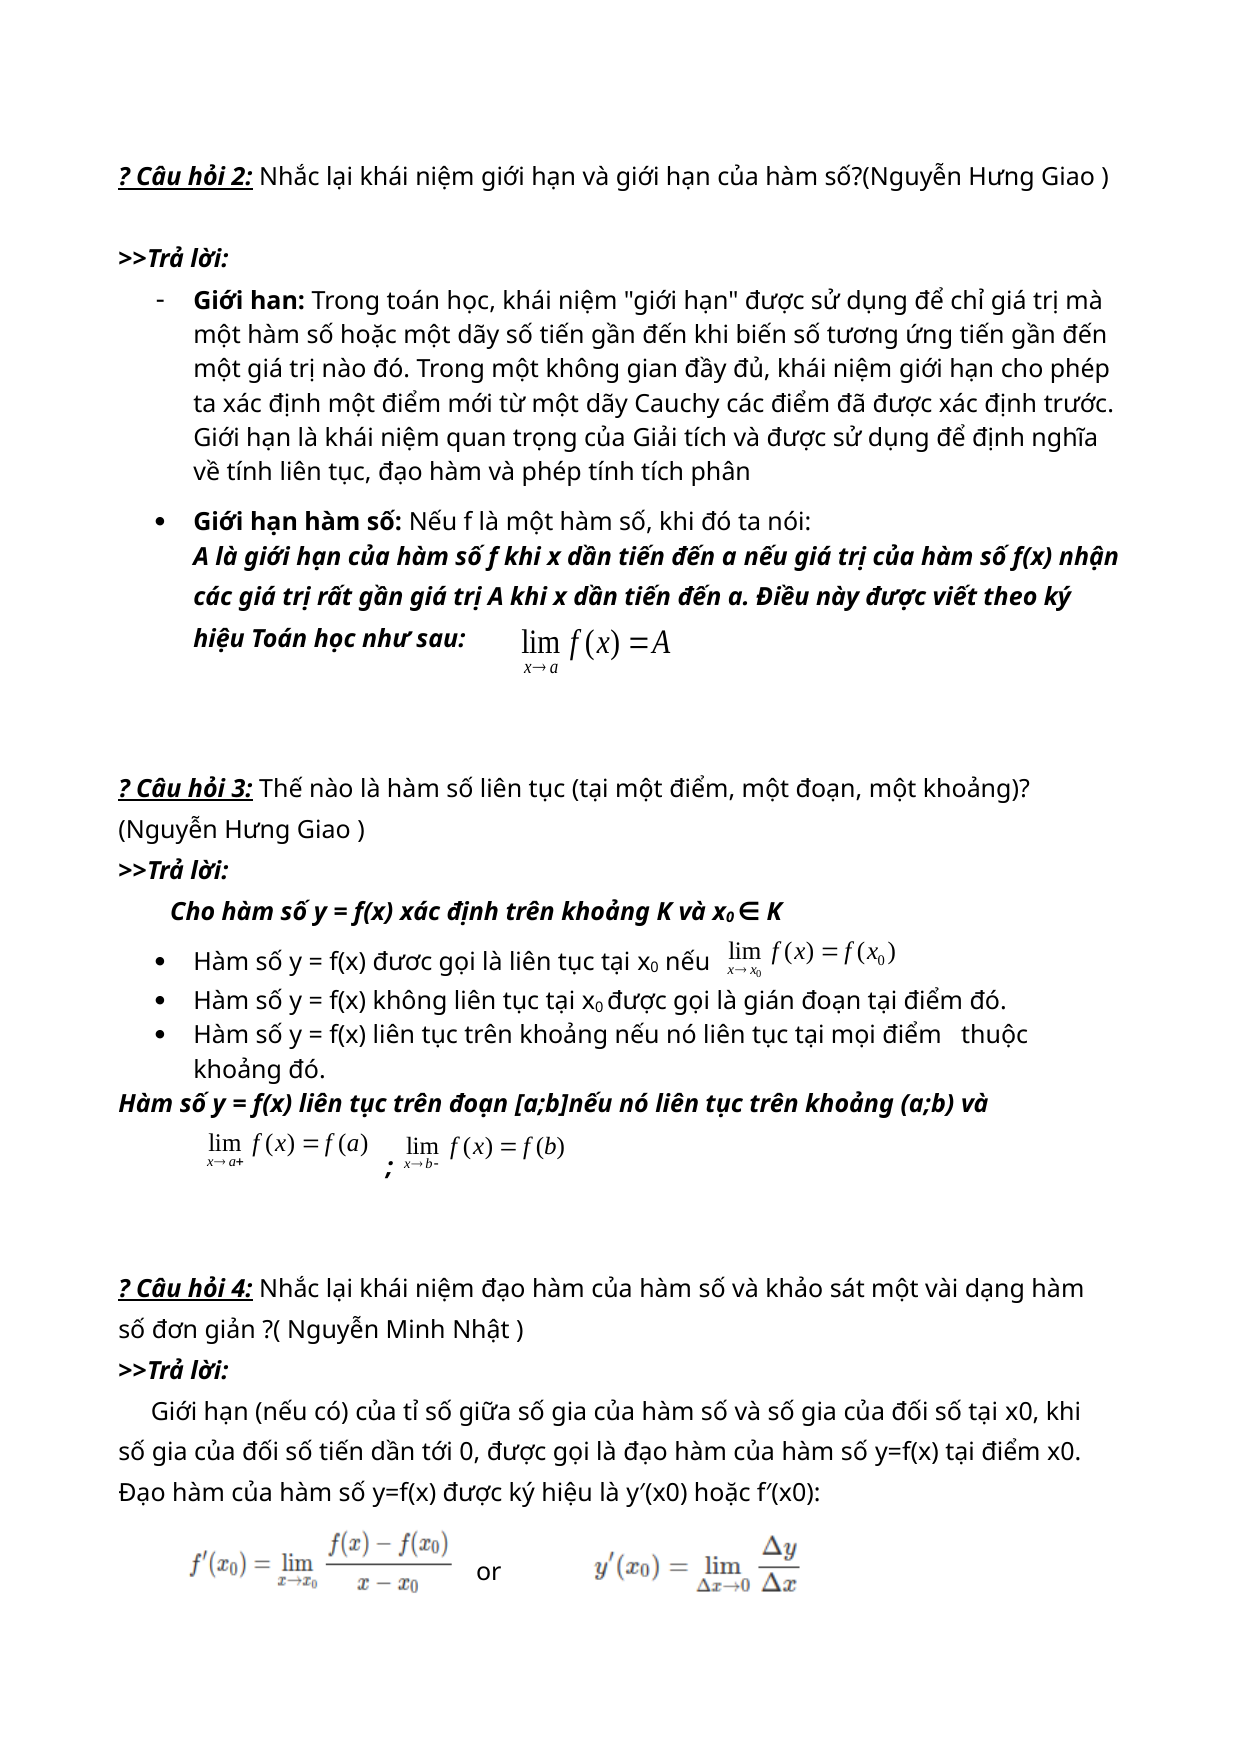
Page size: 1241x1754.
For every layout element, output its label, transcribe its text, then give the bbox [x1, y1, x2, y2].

text Giới hạn (nếu có) của tỉ số giữa số gia của hàm số và số gia của đối số tại x0, khi số gia của đối số tiến dần tới 0, được gọi là đạo hàm của hàm số y=f(x) tại điểm x0. [118, 1393, 1111, 1468]
picture [177, 1525, 352, 1600]
text or [352, 1553, 558, 1587]
text Cho hàm số y = f(x) xác định trên khoảng K và x0 ∈ K [118, 893, 1111, 927]
text >>Trả lời: [118, 241, 1111, 275]
text >>Trả lời: [118, 1352, 1111, 1386]
text >>Trả lời: [118, 852, 1111, 886]
list Giới hạn hàm số: Nếu f là một hàm số, khi đó ta nói: [156, 504, 1122, 538]
text Hàm số y = f(x) liên tục trên đoạn [a;b]nếu nó liên tục trên khoảng (a;b) và ; [118, 1086, 1111, 1182]
text Đạo hàm của hàm số y=f(x) được ký hiệu là y′(x0) hoặc f′(x0): [118, 1475, 1122, 1509]
text ? Câu hỏi 4: Nhắc lại khái niệm đạo hàm của hàm số và khảo sát một vài dạng hàm số đơn giản ?( Nguyễn Minh Nhật ) [118, 1271, 1111, 1346]
list Hàm số y = f(x) liên tục trên khoảng nếu nó liên tục tại mọi điểm thuộc khoảng đó. [156, 1017, 1122, 1086]
list Giới han: Trong toán học, khái niệm "giới hạn" được sử dụng để chỉ giá trị mà một hàm số hoặc một dãy số tiến gần đến khi biến số tương ứng tiến gần đến một giá trị nào đó. Trong một không gian đầy đủ, khái niệm giới hạn cho phép ta xác định một điểm mới từ một dãy Cauchy các điểm đã được xác định trước. Giới hạn là khái niệm quan trọng của Giải tích và được sử dụng để định nghĩa về tính liên tục, đạo hàm và phép tính tích phân [156, 281, 1122, 487]
list Hàm số y = f(x) đươc gọi là liên tục tại x0 nếu [156, 934, 1122, 982]
text A là giới hạn của hàm số f khi x dần tiến đến a nếu giá trị của hàm số f(x) nhận các giá trị rất gần giá trị A khi x dần tiến đến a. Điều này được viết theo ký hiệu Toán học như sau: [193, 538, 1122, 682]
list Hàm số y = f(x) không liên tục tại x0 được gọi là gián đoạn tại điểm đó. [156, 982, 1122, 1017]
text ? Câu hỏi 2: Nhắc lại khái niệm giới hạn và giới hạn của hàm số?(Nguyễn Hưng Giao ) [118, 159, 1111, 193]
text [118, 1553, 177, 1587]
picture [558, 1527, 710, 1601]
text ? Câu hỏi 3: Thế nào là hàm số liên tục (tại một điểm, một đoạn, một khoảng)? (Nguyễn Hưng Giao ) [118, 771, 1111, 846]
text [710, 1553, 1122, 1587]
